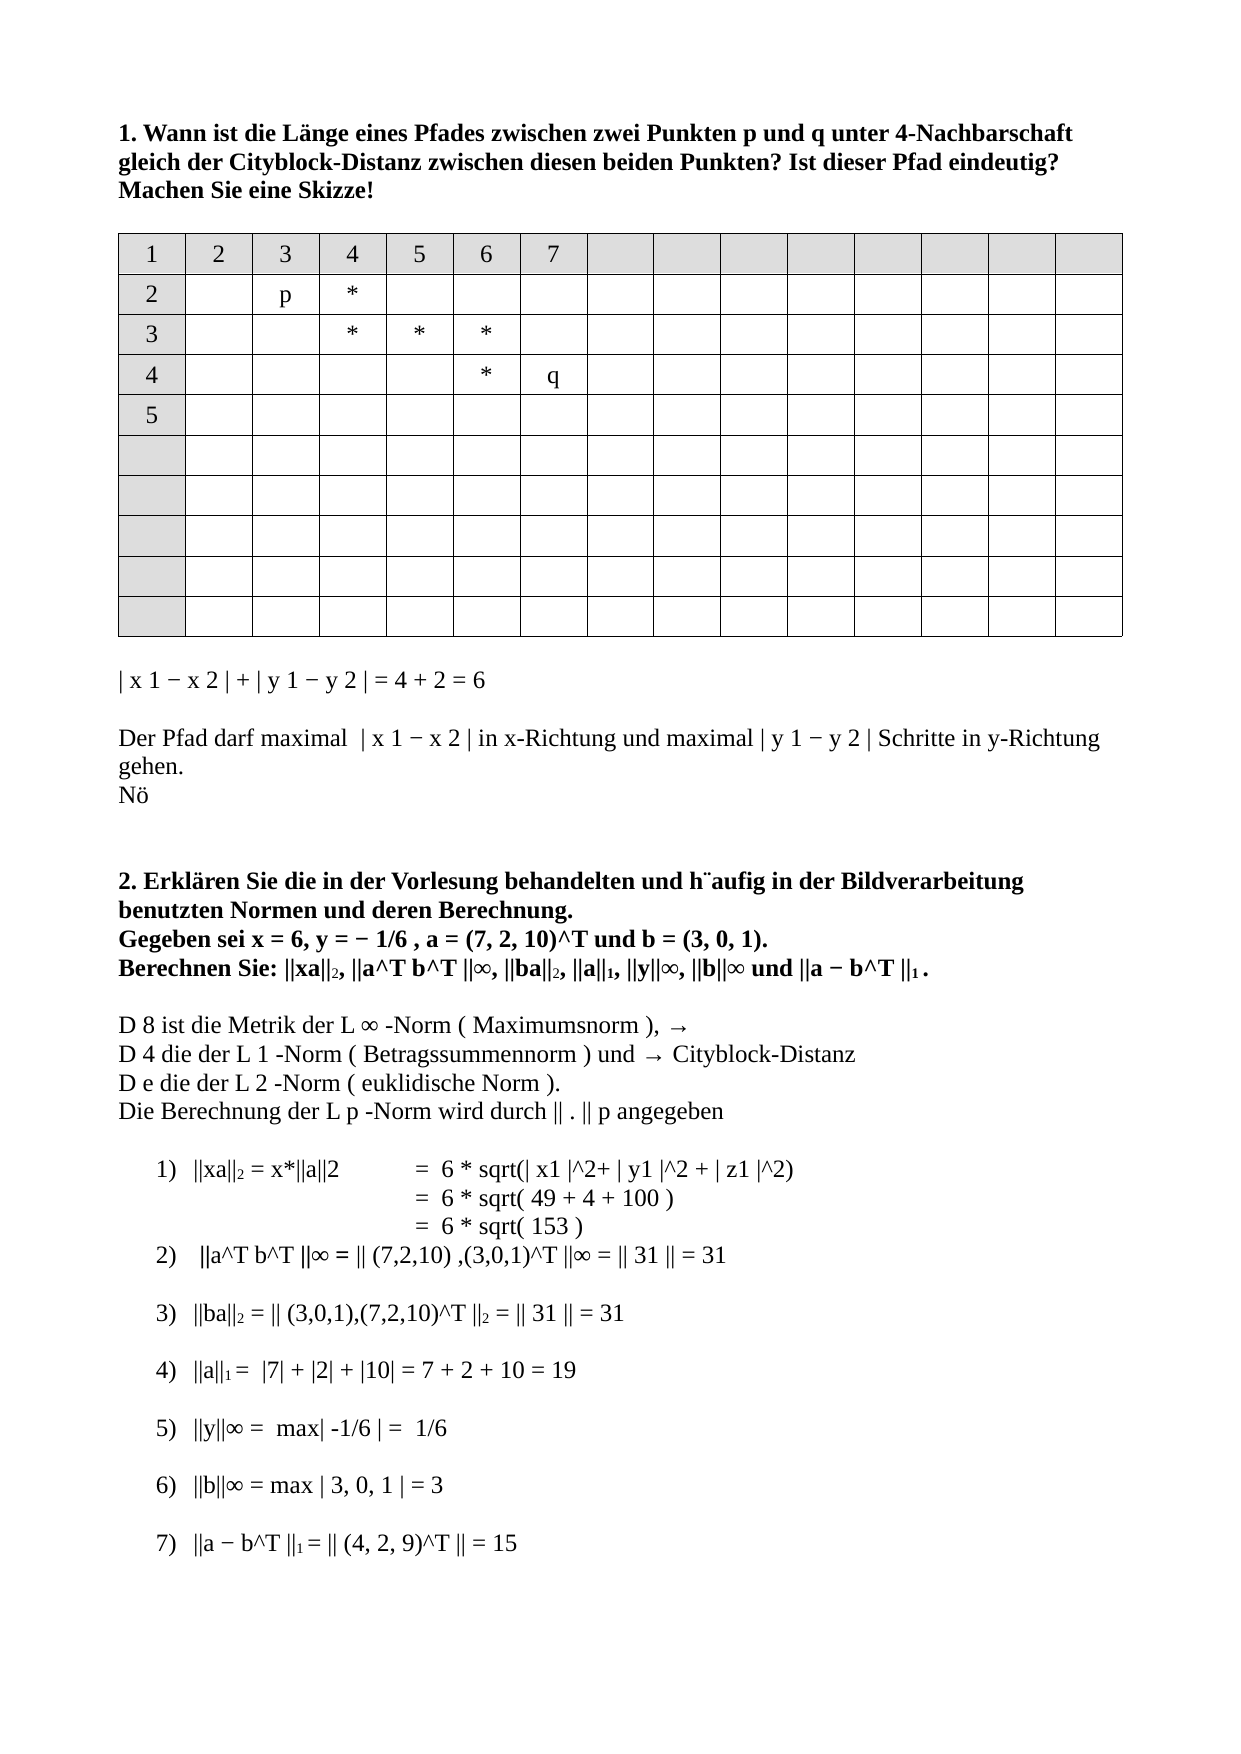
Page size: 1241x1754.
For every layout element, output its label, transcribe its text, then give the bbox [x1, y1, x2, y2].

table_cell [588, 436, 653, 475]
table_cell 5 [119, 395, 185, 435]
list ||a^T b^T ||∞ = || (7,2,10) ,(3,0,1)^T ||∞ = || 31 || = 31 [156, 1240, 1122, 1269]
table_cell 3 [119, 315, 185, 354]
table_cell [320, 355, 386, 394]
table_cell [186, 315, 252, 354]
table_cell [855, 436, 921, 475]
table_cell [387, 355, 453, 394]
table_header 7 [521, 234, 587, 273]
table_cell [320, 476, 386, 515]
table_cell [654, 597, 720, 636]
list ||y||∞ = max| -1/6 | = 1/6 [156, 1413, 1122, 1470]
text Der Pfad darf maximal | x 1 − x 2 | in x-Richtung und maximal | y 1 − y 2 | Schritte in y-Richtung gehen. [118, 723, 1122, 780]
table_cell [721, 395, 787, 435]
table_cell [253, 355, 319, 394]
table_cell [855, 597, 921, 636]
table_cell [989, 557, 1055, 596]
table_header [855, 234, 921, 273]
table_cell [588, 476, 653, 515]
table_cell [654, 355, 720, 394]
table_header 5 [387, 234, 453, 273]
list ||xa||2 = x*||a||2 = 6 * sqrt(| x1 |^2+ | y1 |^2 + | z1 |^2) [156, 1154, 1122, 1183]
table_cell [320, 436, 386, 475]
table_cell [788, 557, 854, 596]
table_cell [721, 597, 787, 636]
table_cell 2 [119, 275, 185, 314]
table_cell [922, 275, 988, 314]
table_cell [387, 476, 453, 515]
table_cell [521, 395, 587, 435]
table_cell [922, 395, 988, 435]
text 2. Erklären Sie die in der Vorlesung behandelten und h¨aufig in der Bildverarbeitung benutzten Normen und deren Berechnung. Gegeben sei x = 6, y = − 1/6 , a = (7, 2, 10)^T und b = (3, 0, 1). Berechnen Sie: ||xa||2, ||a^T b^T ||∞, ||ba||2, ||a||1, ||y||∞, ||b||∞ und ||a − b^T ||1 . [118, 866, 1122, 981]
table_cell [1056, 355, 1122, 394]
table_cell [253, 557, 319, 596]
table_cell [922, 476, 988, 515]
table_header 1 [119, 234, 185, 273]
list ||b||∞ = max | 3, 0, 1 | = 3 [156, 1470, 1122, 1528]
table_cell [186, 436, 252, 475]
table_cell [922, 597, 988, 636]
table_cell [1056, 275, 1122, 314]
table_cell [387, 395, 453, 435]
table_cell * [454, 315, 520, 354]
table_cell [989, 516, 1055, 556]
table_cell [387, 275, 453, 314]
list ||ba||2 = || (3,0,1),(7,2,10)^T ||2 = || 31 || = 31 [156, 1298, 1122, 1355]
table_header [588, 234, 653, 273]
table_cell [788, 436, 854, 475]
table_header [721, 234, 787, 273]
table_cell 4 [119, 355, 185, 394]
text 1. Wann ist die Länge eines Pfades zwischen zwei Punkten p und q unter 4-Nachbarschaft gleich der Cityblock-Distanz zwischen diesen beiden Punkten? Ist dieser Pfad eindeutig? Machen Sie eine Skizze! [118, 118, 1122, 204]
table_header [1056, 234, 1122, 273]
table_cell [119, 516, 185, 556]
table_cell [454, 476, 520, 515]
table_cell [654, 476, 720, 515]
table_cell [1056, 476, 1122, 515]
table_cell [855, 476, 921, 515]
table_cell [119, 436, 185, 475]
table_cell [855, 275, 921, 314]
table_header 6 [454, 234, 520, 273]
table_cell [855, 395, 921, 435]
table_cell [454, 395, 520, 435]
table_cell [588, 597, 653, 636]
table_cell [521, 476, 587, 515]
table_cell [454, 516, 520, 556]
table_cell [855, 516, 921, 556]
table_cell [788, 476, 854, 515]
table_cell * [387, 315, 453, 354]
table_cell [186, 275, 252, 314]
table_cell [721, 557, 787, 596]
table_cell [521, 315, 587, 354]
table_cell [1056, 516, 1122, 556]
table_cell [588, 516, 653, 556]
table_cell [989, 436, 1055, 475]
table_cell [989, 597, 1055, 636]
table_cell [521, 436, 587, 475]
table_cell [588, 395, 653, 435]
table_cell [788, 315, 854, 354]
table_cell [588, 275, 653, 314]
table_cell [521, 597, 587, 636]
table_cell [387, 516, 453, 556]
table_cell [788, 395, 854, 435]
table_cell [654, 395, 720, 435]
table_cell [454, 436, 520, 475]
table_cell [253, 436, 319, 475]
text D 8 ist die Metrik der L ∞ -Norm ( Maximumsnorm ), → D 4 die der L 1 -Norm ( Betragssummennorm ) und → Cityblock-Distanz D e die der L 2 -Norm ( euklidische Norm ). Die Berechnung der L p -Norm wird durch || . || p angegeben [118, 1010, 1122, 1125]
table_cell [989, 476, 1055, 515]
list ||a − b^T ||1 = || (4, 2, 9)^T || = 15 [156, 1528, 1122, 1556]
list = 6 * sqrt( 153 ) [156, 1211, 1122, 1240]
table_cell [186, 395, 252, 435]
table_cell [521, 516, 587, 556]
table_cell [1056, 395, 1122, 435]
table_cell [922, 315, 988, 354]
table_cell [788, 355, 854, 394]
table_cell [922, 355, 988, 394]
table_cell [922, 436, 988, 475]
table_header [788, 234, 854, 273]
table_cell [454, 597, 520, 636]
table_header 4 [320, 234, 386, 273]
table_cell [588, 557, 653, 596]
table_cell * [454, 355, 520, 394]
table_cell [588, 355, 653, 394]
table_cell [721, 315, 787, 354]
table_cell [320, 597, 386, 636]
table_cell [989, 315, 1055, 354]
table_cell [855, 355, 921, 394]
table_cell [721, 476, 787, 515]
table_header [922, 234, 988, 273]
table_cell [320, 395, 386, 435]
table_cell [253, 597, 319, 636]
table_header [654, 234, 720, 273]
table_cell [186, 355, 252, 394]
table_cell q [521, 355, 587, 394]
table_cell [387, 436, 453, 475]
text Nö [118, 780, 1122, 809]
table_cell [186, 516, 252, 556]
list = 6 * sqrt( 49 + 4 + 100 ) [156, 1183, 1122, 1211]
table_cell [253, 476, 319, 515]
table_cell [1056, 597, 1122, 636]
table_cell [387, 557, 453, 596]
table_cell [1056, 315, 1122, 354]
table_cell [186, 597, 252, 636]
table_cell [989, 275, 1055, 314]
table_cell [721, 516, 787, 556]
table_cell [654, 557, 720, 596]
table_cell [588, 315, 653, 354]
table_header 2 [186, 234, 252, 273]
table_cell [855, 315, 921, 354]
table_cell [989, 395, 1055, 435]
table_cell [119, 476, 185, 515]
table_cell [788, 597, 854, 636]
text | x 1 − x 2 | + | y 1 − y 2 | = 4 + 2 = 6 [118, 665, 1122, 694]
table_cell [788, 516, 854, 556]
table_cell [1056, 436, 1122, 475]
table_cell [654, 436, 720, 475]
list ||a||1 = |7| + |2| + |10| = 7 + 2 + 10 = 19 [156, 1355, 1122, 1413]
table_cell [320, 557, 386, 596]
table_cell [788, 275, 854, 314]
table_cell [922, 557, 988, 596]
table_cell [253, 315, 319, 354]
table_cell [1056, 557, 1122, 596]
table_cell [387, 597, 453, 636]
table_cell [186, 557, 252, 596]
table_cell [253, 516, 319, 556]
table_cell [721, 275, 787, 314]
table_cell [654, 275, 720, 314]
table_header 3 [253, 234, 319, 273]
table_cell [721, 355, 787, 394]
table_cell p [253, 275, 319, 314]
table_cell [721, 436, 787, 475]
table_cell [454, 275, 520, 314]
table_cell [521, 557, 587, 596]
table_cell [855, 557, 921, 596]
table_cell [119, 597, 185, 636]
table_cell [989, 355, 1055, 394]
table_cell [253, 395, 319, 435]
table_cell * [320, 315, 386, 354]
table_cell [119, 557, 185, 596]
table_cell [454, 557, 520, 596]
table_cell [186, 476, 252, 515]
table_cell [654, 315, 720, 354]
table_cell [521, 275, 587, 314]
table_header [989, 234, 1055, 273]
table_cell * [320, 275, 386, 314]
table_cell [922, 516, 988, 556]
table_cell [320, 516, 386, 556]
table_cell [654, 516, 720, 556]
